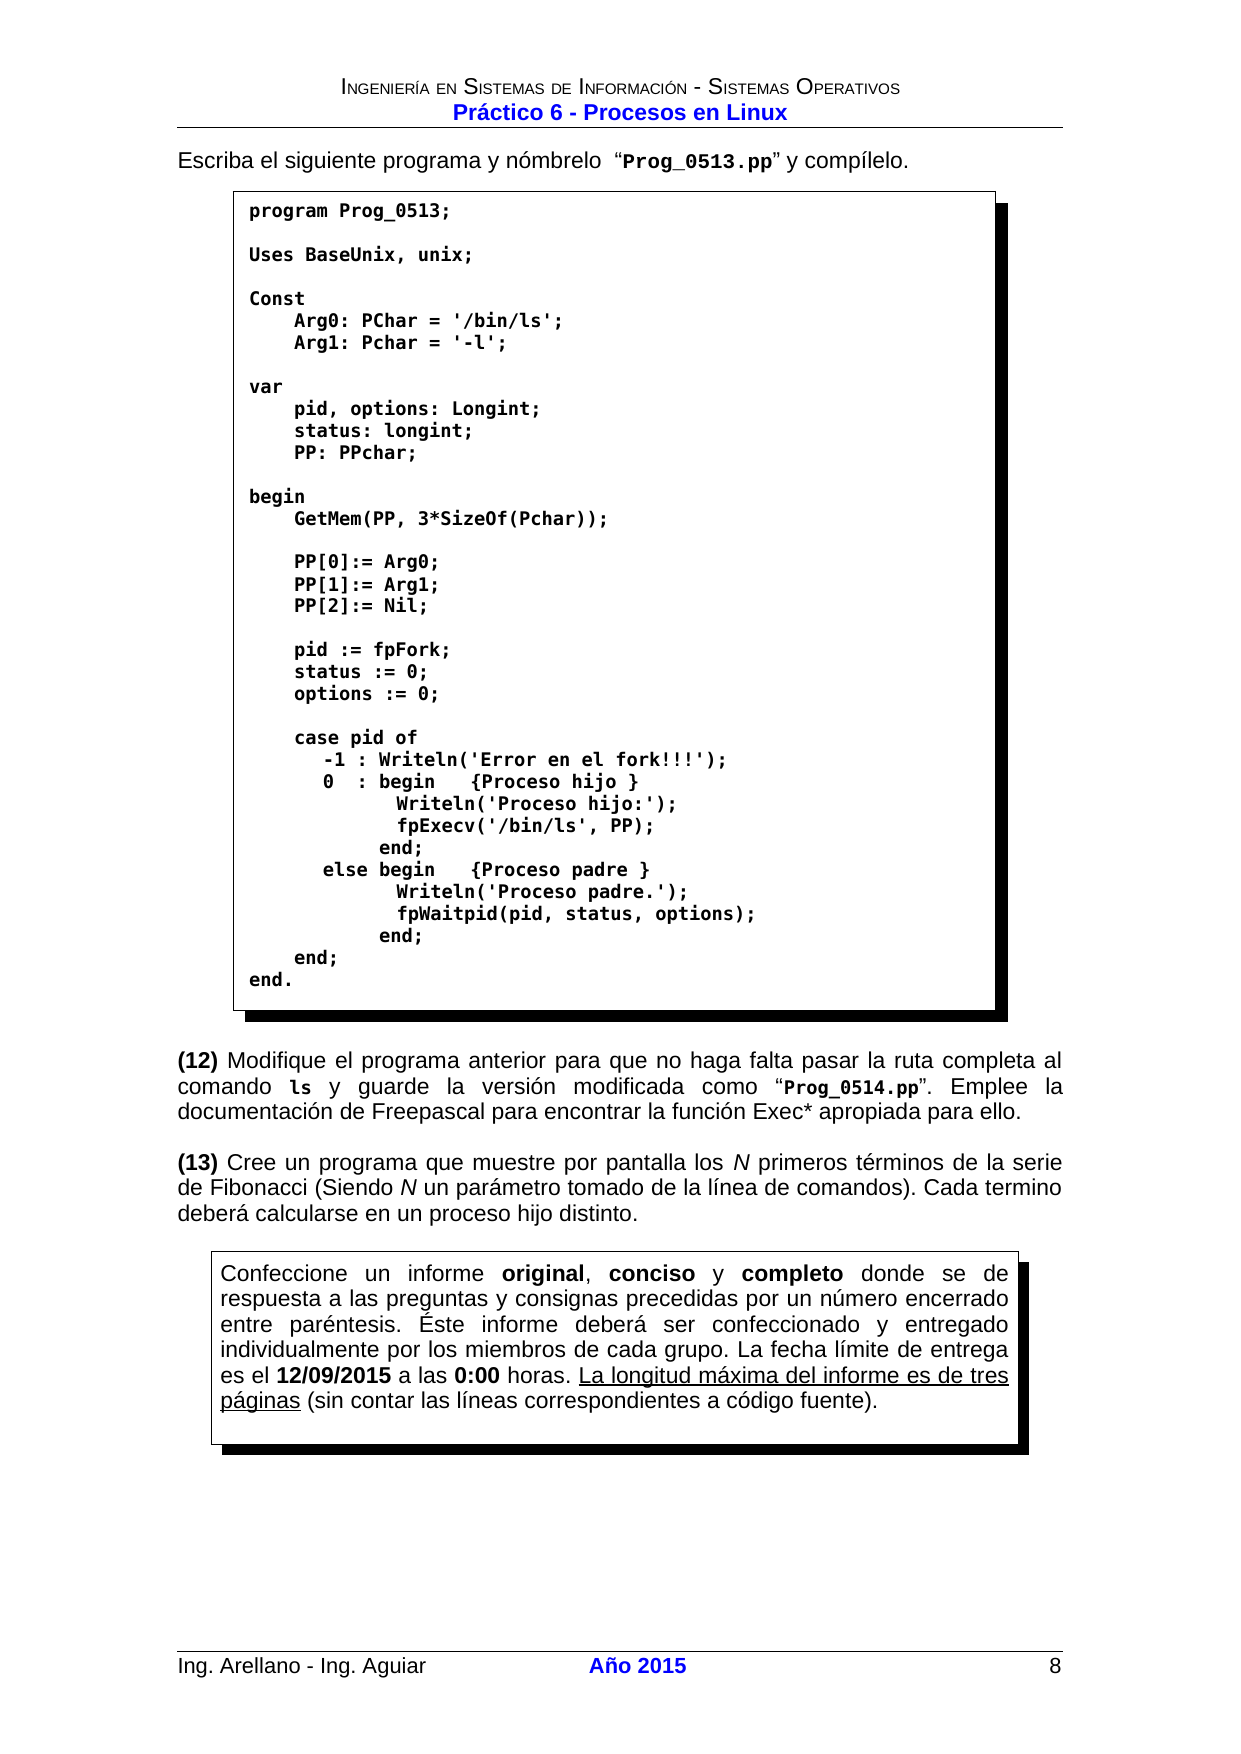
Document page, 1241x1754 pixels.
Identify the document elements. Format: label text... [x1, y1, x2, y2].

text end. [249, 969, 979, 991]
text end; [249, 947, 979, 969]
text Const [249, 288, 979, 310]
text 0 : begin {Proceso hijo } [249, 771, 979, 793]
text (13) Cree un programa que muestre por pantalla los N primeros términos de la serie de Fibonacci (Siendo N un parámetro tomado de la línea de comandos). Cada termino deberá calcularse en un proceso hijo distinto. [177, 1149, 1063, 1226]
text Uses BaseUnix, unix; [249, 244, 979, 266]
text case pid of [249, 727, 979, 749]
text else begin {Proceso padre } [249, 859, 979, 881]
text status := 0; [249, 661, 979, 683]
text options := 0; [249, 683, 979, 705]
text Writeln('Proceso padre.'); [249, 881, 979, 903]
text pid := fpFork; [249, 639, 979, 661]
text var [249, 376, 979, 398]
text fpWaitpid(pid, status, options); [249, 903, 979, 925]
text PP: PPchar; [249, 442, 979, 463]
text status: longint; [249, 419, 979, 442]
text PP[1]:= Arg1; [249, 573, 979, 595]
text pid, options: Longint; [249, 398, 979, 419]
text fpExecv('/bin/ls', PP); [249, 815, 979, 837]
text Arg0: PChar = '/bin/ls'; [249, 310, 979, 332]
text PP[0]:= Arg0; [249, 551, 979, 573]
text Writeln('Proceso hijo:'); [249, 793, 979, 815]
text GetMem(PP, 3*SizeOf(Pchar)); [249, 507, 979, 529]
text Arg1: Pchar = '-l'; [249, 332, 979, 354]
text Confeccione un informe original, conciso y completo donde se de respuesta a las preguntas y consignas precedidas por un número encerrado entre paréntesis. Éste informe deberá ser confeccionado y entregado individualmente por los miembros de cada grupo. La fecha límite de entrega es el 12/09/2015 a las 0:00 horas. La longitud máxima del informe es de tres páginas (sin contar las líneas correspondientes a código fuente). [220, 1260, 1009, 1413]
text end; [249, 837, 979, 859]
text PP[2]:= Nil; [249, 595, 979, 617]
text -1 : Writeln('Error en el fork!!!'); [249, 749, 979, 771]
text program Prog_0513; [249, 200, 979, 222]
text (12) Modifique el programa anterior para que no haga falta pasar la ruta completa al comando ls y guarde la versión modificada como “Prog_0514.pp”. Emplee la documentación de Freepascal para encontrar la función Exec* apropiada para ello. [177, 1048, 1063, 1124]
text end; [249, 925, 979, 947]
text Escriba el siguiente programa y nómbrelo “Prog_0513.pp” y compílelo. [177, 148, 1063, 175]
text begin [249, 486, 979, 507]
